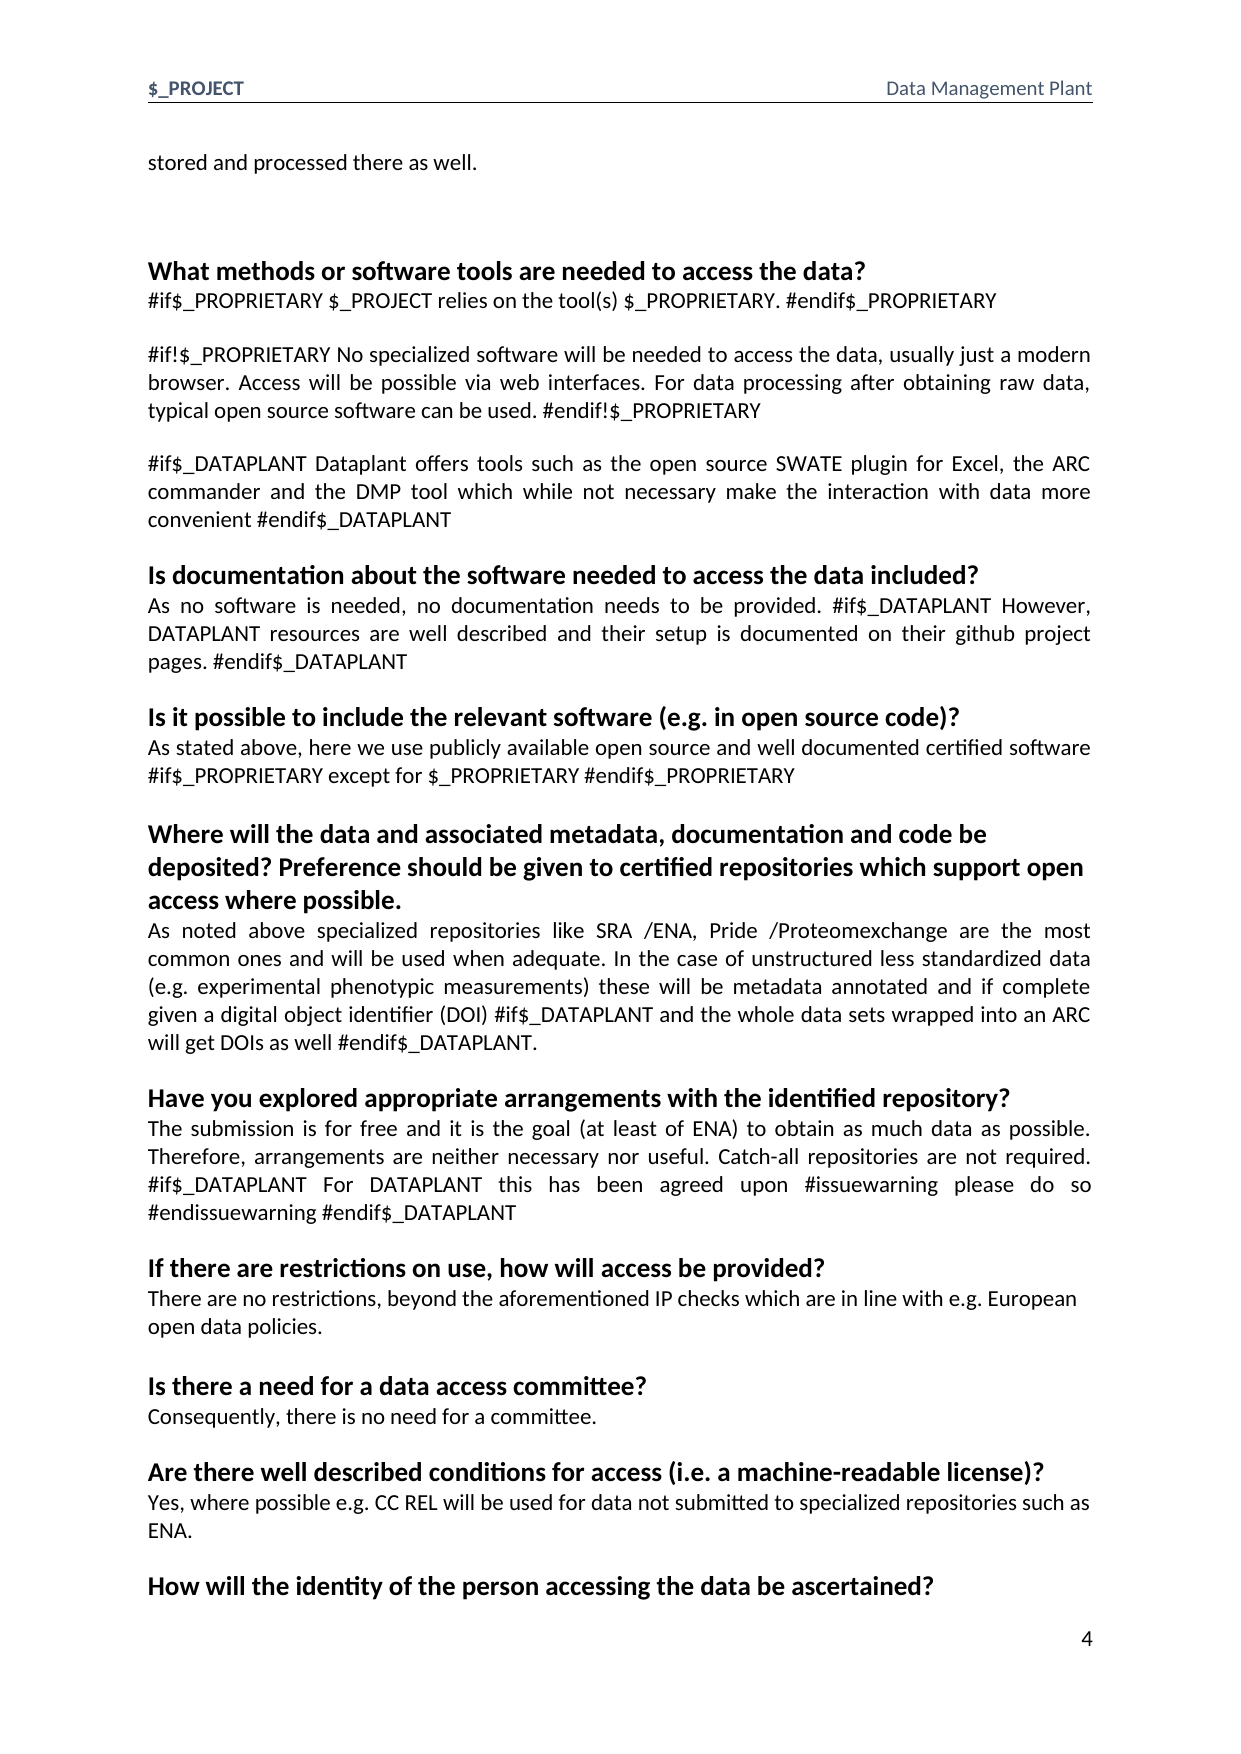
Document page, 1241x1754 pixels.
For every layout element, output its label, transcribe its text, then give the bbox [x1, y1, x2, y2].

text As no software is needed, no documentation needs to be provided. #if$_DATAPLANT However, DATAPLANT resources are well described and their setup is documented on their github project pages. #endif$_DATAPLANT [148, 591, 1093, 675]
text Is documentation about the software needed to access the data included? [148, 558, 1093, 591]
text Are there well described conditions for access (i.e. a machine-readable license)? [148, 1455, 1093, 1488]
text Is there a need for a data access committee? [148, 1369, 1093, 1402]
text #if$_PROPRIETARY $_PROJECT relies on the tool(s) $_PROPRIETARY. #endif$_PROPRIETARY [148, 287, 1093, 315]
text #if!$_PROPRIETARY No specialized software will be needed to access the data, usually just a modern browser. Access will be possible via web interfaces. For data processing after obtaining raw data, typical open source software can be used. #endif!$_PROPRIETARY [148, 340, 1093, 424]
text Consequently, there is no need for a committee. [148, 1402, 1093, 1430]
text stored and processed there as well. [148, 148, 1093, 176]
text Have you explored appropriate arrangements with the identified repository? [148, 1081, 1093, 1114]
text As stated above, here we use publicly available open source and well documented certified software #if$_PROPRIETARY except for $_PROPRIETARY #endif$_PROPRIETARY [148, 733, 1093, 789]
text Where will the data and associated metadata, documentation and code be deposited? Preference should be given to certified repositories which support open access where possible. [148, 817, 1093, 916]
text Is it possible to include the relevant software (e.g. in open source code)? [148, 700, 1093, 733]
text What methods or software tools are needed to access the data? [148, 254, 1093, 287]
text Yes, where possible e.g. CC REL will be used for data not submitted to specialized repositories such as ENA. [148, 1488, 1093, 1544]
text The submission is for free and it is the goal (at least of ENA) to obtain as much data as possible. Therefore, arrangements are neither necessary nor useful. Catch-all repositories are not required. #if$_DATAPLANT For DATAPLANT this has been agreed upon #issuewarning please do so #endissuewarning #endif$_DATAPLANT [148, 1114, 1093, 1226]
text If there are restrictions on use, how will access be provided? [148, 1251, 1093, 1284]
text As noted above specialized repositories like SRA /ENA, Pride /Proteomexchange are the most common ones and will be used when adequate. In the case of unstructured less standardized data (e.g. experimental phenotypic measurements) these will be metadata annotated and if complete given a digital object identifier (DOI) #if$_DATAPLANT and the whole data sets wrapped into an ARC will get DOIs as well #endif$_DATAPLANT. [148, 916, 1093, 1056]
text How will the identity of the person accessing the data be ascertained? [148, 1569, 1093, 1602]
text There are no restrictions, beyond the aforementioned IP checks which are in line with e.g. European open data policies. [148, 1284, 1093, 1340]
text #if$_DATAPLANT Dataplant offers tools such as the open source SWATE plugin for Excel, the ARC commander and the DMP tool which while not necessary make the interaction with data more convenient #endif$_DATAPLANT [148, 449, 1093, 533]
